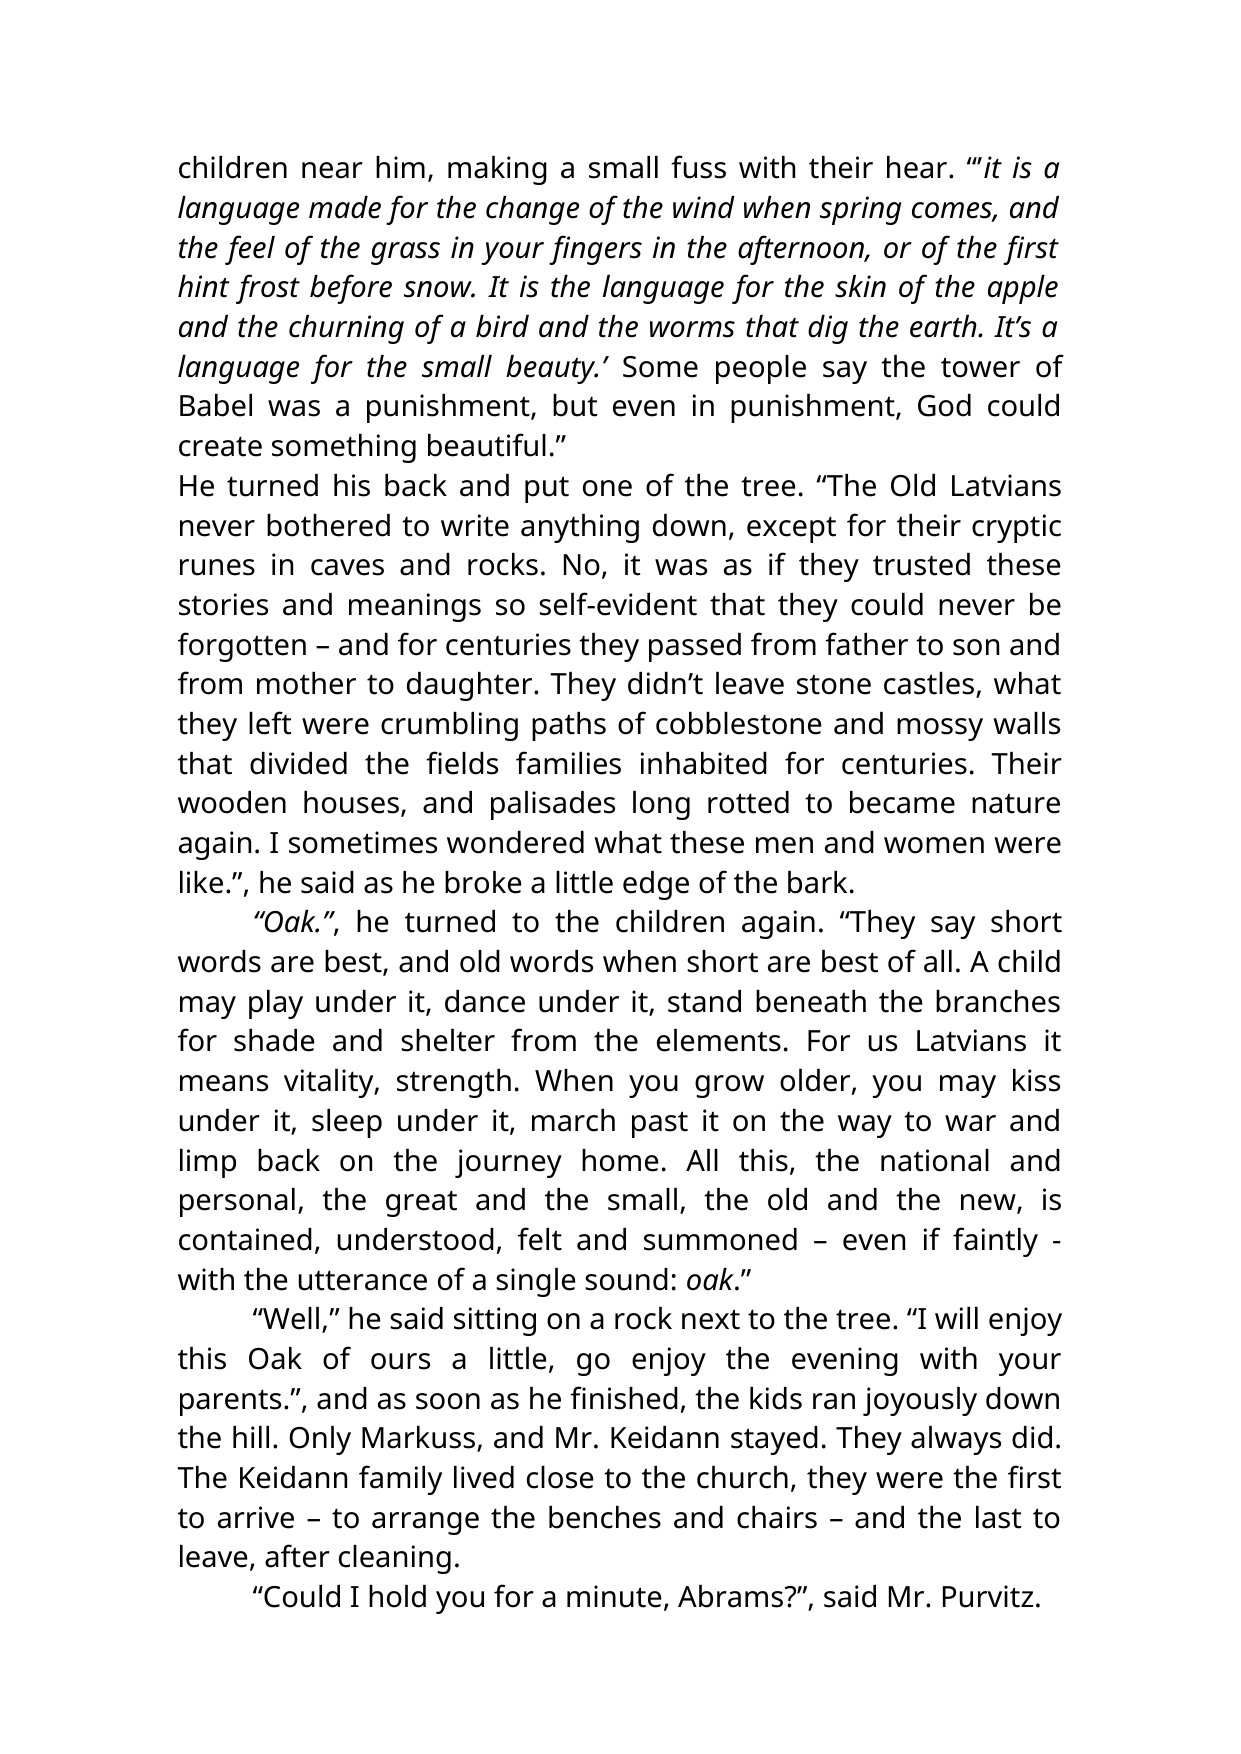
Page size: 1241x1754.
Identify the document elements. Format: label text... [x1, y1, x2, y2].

text “Oak.”, he turned to the children again. “They say short words are best, and old words when short are best of all. A child may play under it, dance under it, stand beneath the branches for shade and shelter from the elements. For us Latvians it means vitality, strength. When you grow older, you may kiss under it, sleep under it, march past it on the way to war and limp back on the journey home. All this, the national and personal, the great and the small, the old and the new, is contained, understood, felt and summoned – even if faintly - with the utterance of a single sound: oak.” [177, 902, 1063, 1298]
text He turned his back and put one of the tree. “The Old Latvians never bothered to write anything down, except for their cryptic runes in caves and rocks. No, it was as if they trusted these stories and meanings so self-evident that they could never be forgotten – and for centuries they passed from father to son and from mother to daughter. They didn’t leave stone castles, what they left were crumbling paths of cobblestone and mossy walls that divided the fields families inhabited for centuries. Their wooden houses, and palisades long rotted to became nature again. I sometimes wondered what these men and women were like.”, he said as he broke a little edge of the bark. [177, 465, 1063, 902]
text children near him, making a small fuss with their hear. “’it is a language made for the change of the wind when spring comes, and the feel of the grass in your fingers in the afternoon, or of the first hint frost before snow. It is the language for the skin of the apple and the churning of a bird and the worms that dig the earth. It’s a language for the small beauty.’ Some people say the tower of Babel was a punishment, but even in punishment, God could create something beautiful.” [177, 148, 1063, 465]
text “Could I hold you for a minute, Abrams?”, said Mr. Purvitz. [177, 1576, 1063, 1616]
text “Well,” he said sitting on a rock next to the tree. “I will enjoy this Oak of ours a little, go enjoy the evening with your parents.”, and as soon as he finished, the kids ran joyously down the hill. Only Markuss, and Mr. Keidann stayed. They always did. The Keidann family lived close to the church, they were the first to arrive – to arrange the benches and chairs – and the last to leave, after cleaning. [177, 1298, 1063, 1576]
